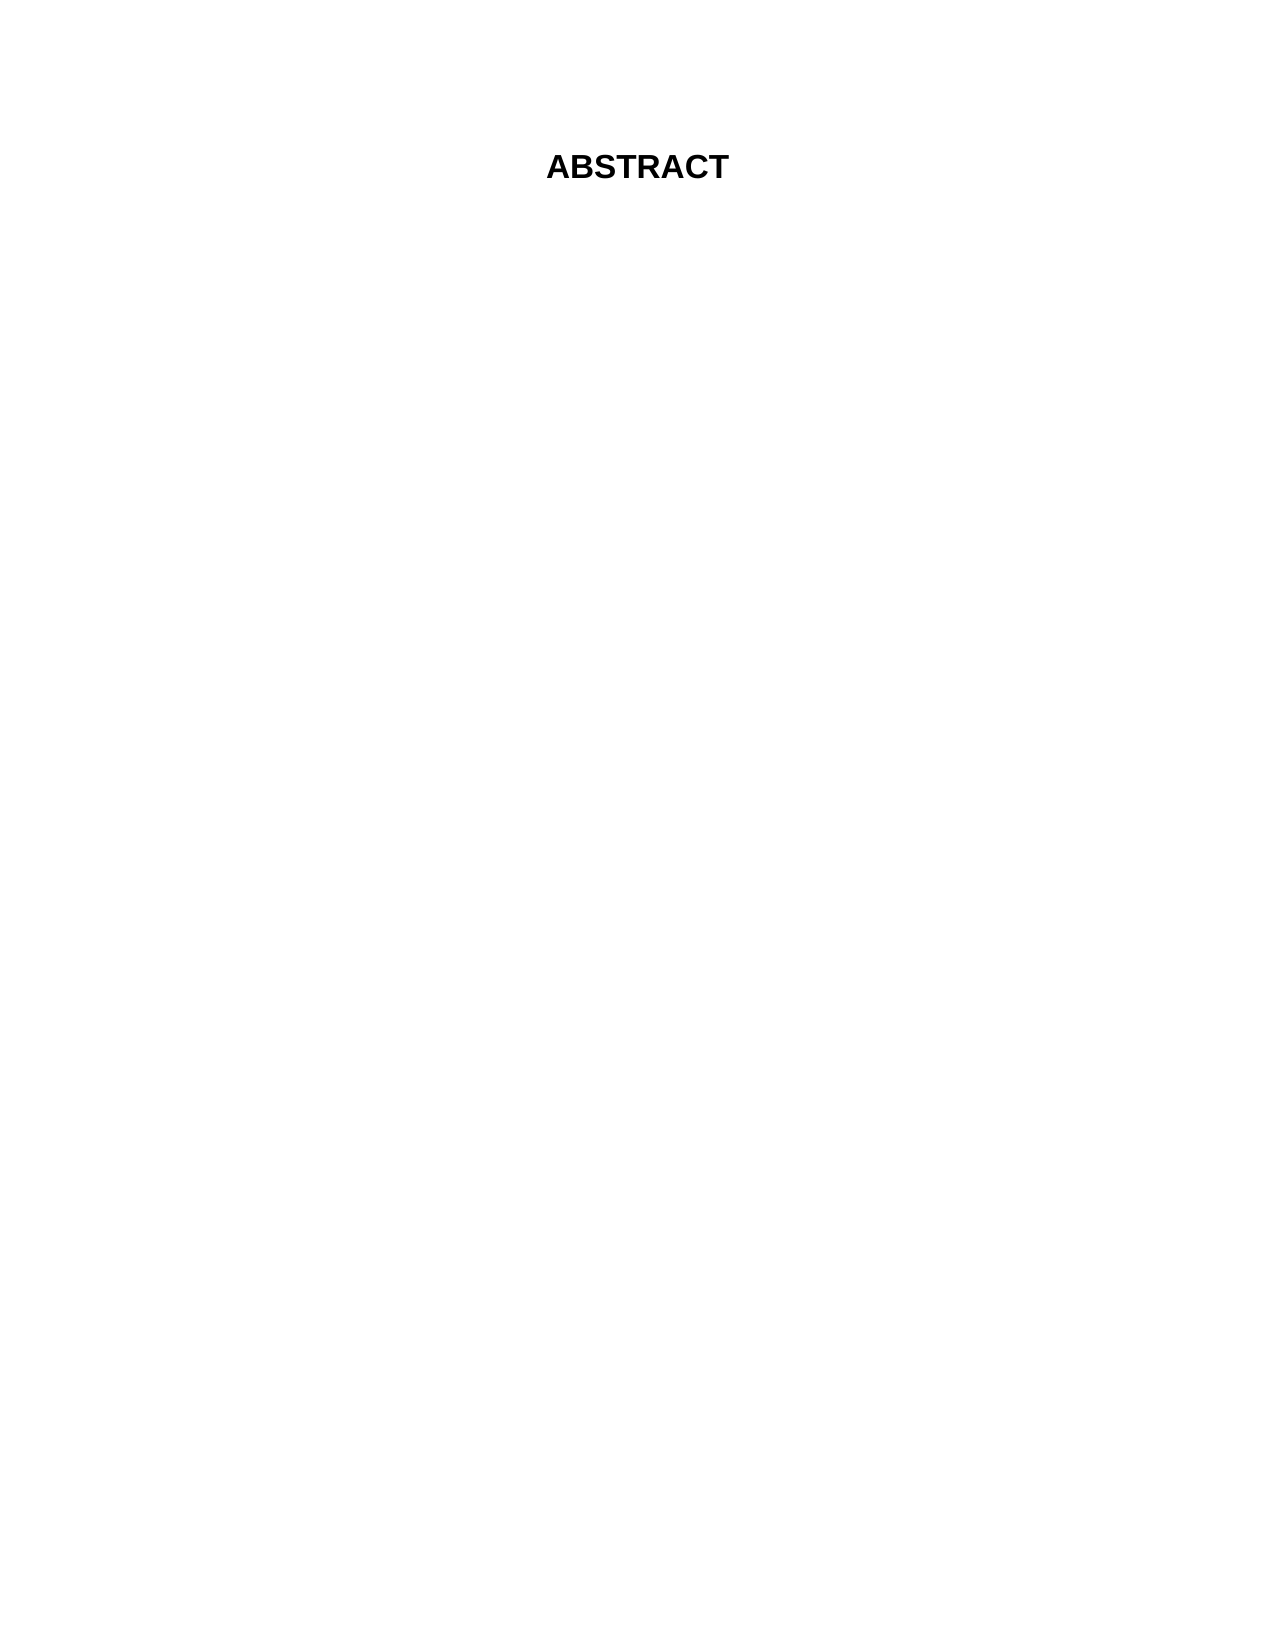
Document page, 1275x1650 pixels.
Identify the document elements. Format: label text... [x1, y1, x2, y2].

title ABSTRACT [118, 147, 1157, 185]
